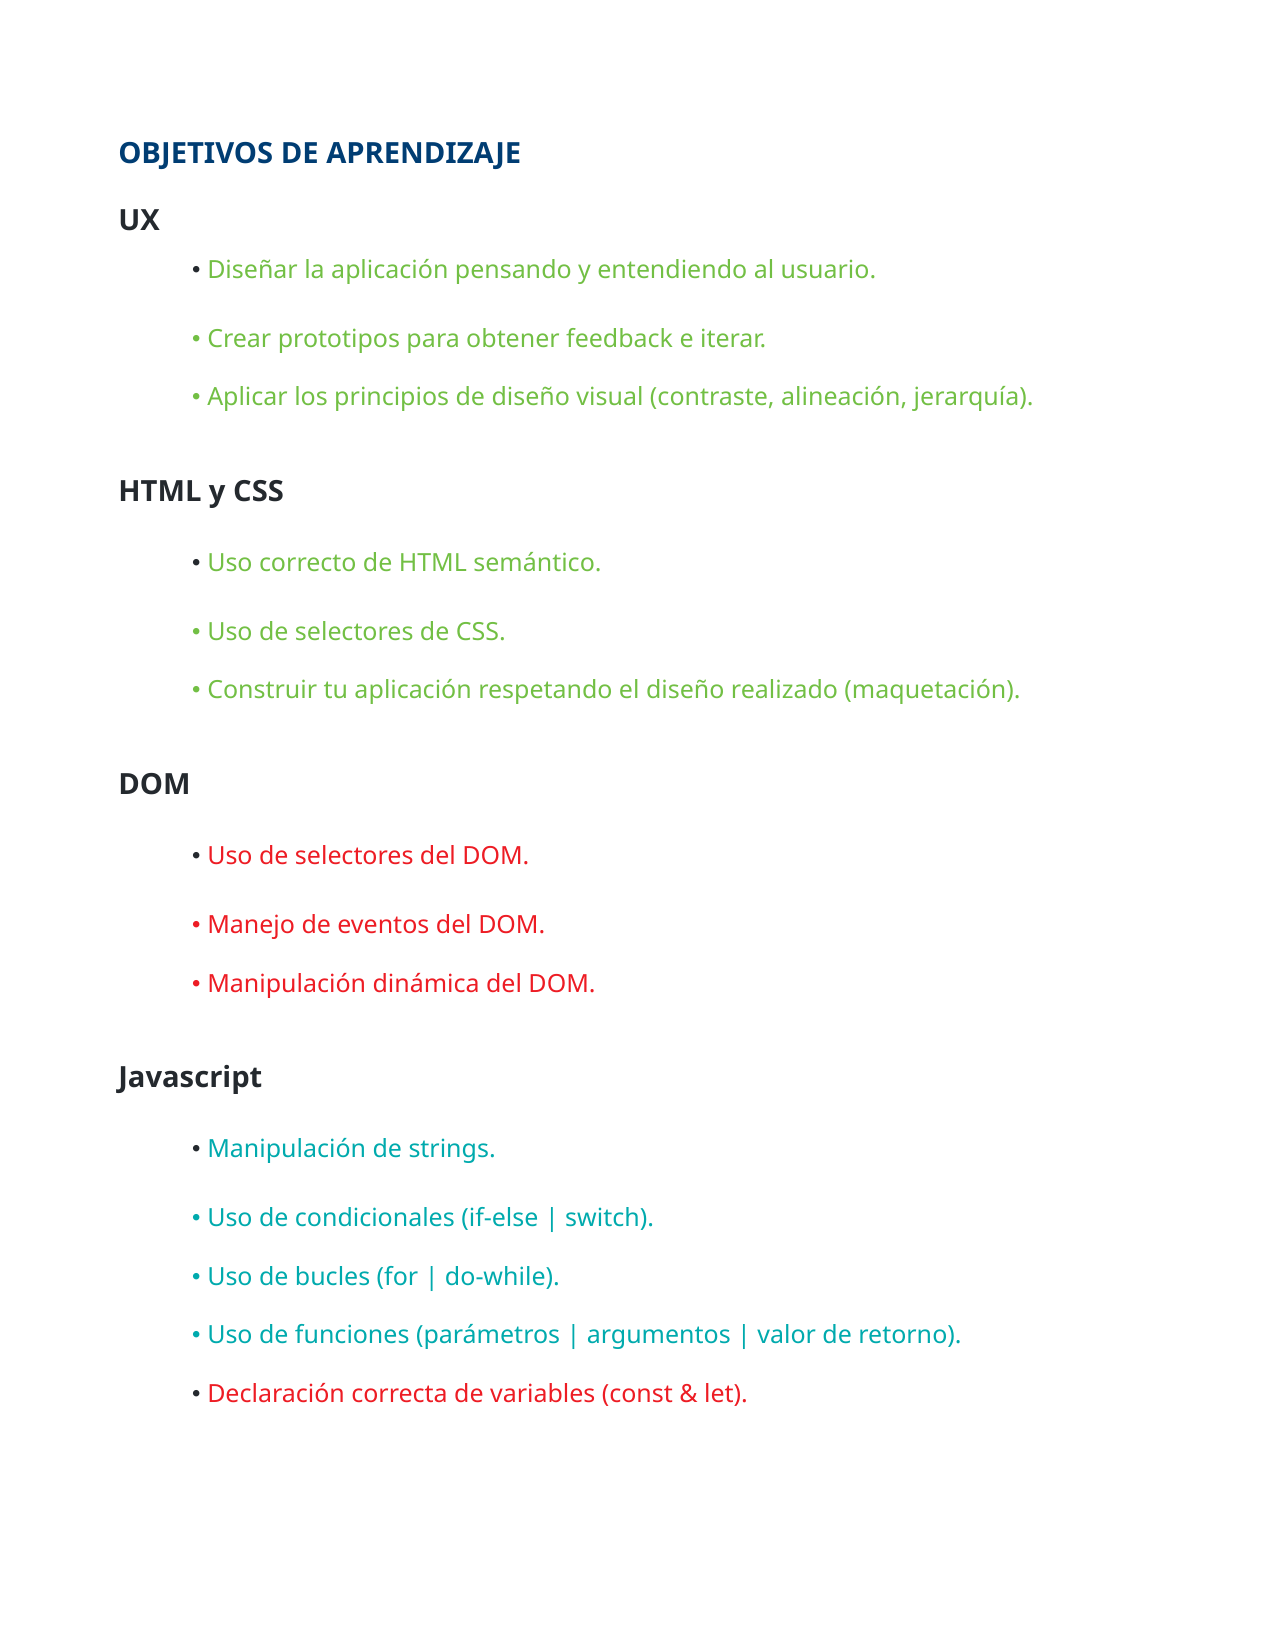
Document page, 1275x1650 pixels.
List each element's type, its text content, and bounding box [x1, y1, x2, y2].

list Construir tu aplicación respetando el diseño realizado (maquetación). [118, 672, 1157, 706]
subtitle DOM [118, 763, 1157, 803]
list Crear prototipos para obtener feedback e iterar. [118, 321, 1157, 354]
list Manipulación de strings. [118, 1131, 1157, 1165]
list Diseñar la aplicación pensando y entendiendo al usuario. [118, 252, 1157, 286]
list Manipulación dinámica del DOM. [118, 965, 1157, 999]
subtitle UX [118, 199, 1157, 239]
list Declaración correcta de variables (const & let). [118, 1375, 1157, 1409]
subtitle OBJETIVOS DE APRENDIZAJE [118, 133, 1157, 172]
subtitle Javascript [118, 1056, 1157, 1096]
subtitle HTML y CSS [118, 470, 1157, 510]
list Uso de funciones (parámetros | argumentos | valor de retorno). [118, 1317, 1157, 1351]
list Uso de bucles (for | do-while). [118, 1258, 1157, 1292]
list Uso de selectores de CSS. [118, 614, 1157, 648]
list Uso de condicionales (if-else | switch). [118, 1200, 1157, 1234]
list Uso de selectores del DOM. [118, 838, 1157, 872]
list Uso correcto de HTML semántico. [118, 545, 1157, 579]
list Aplicar los principios de diseño visual (contraste, alineación, jerarquía). [118, 379, 1157, 413]
list Manejo de eventos del DOM. [118, 907, 1157, 941]
